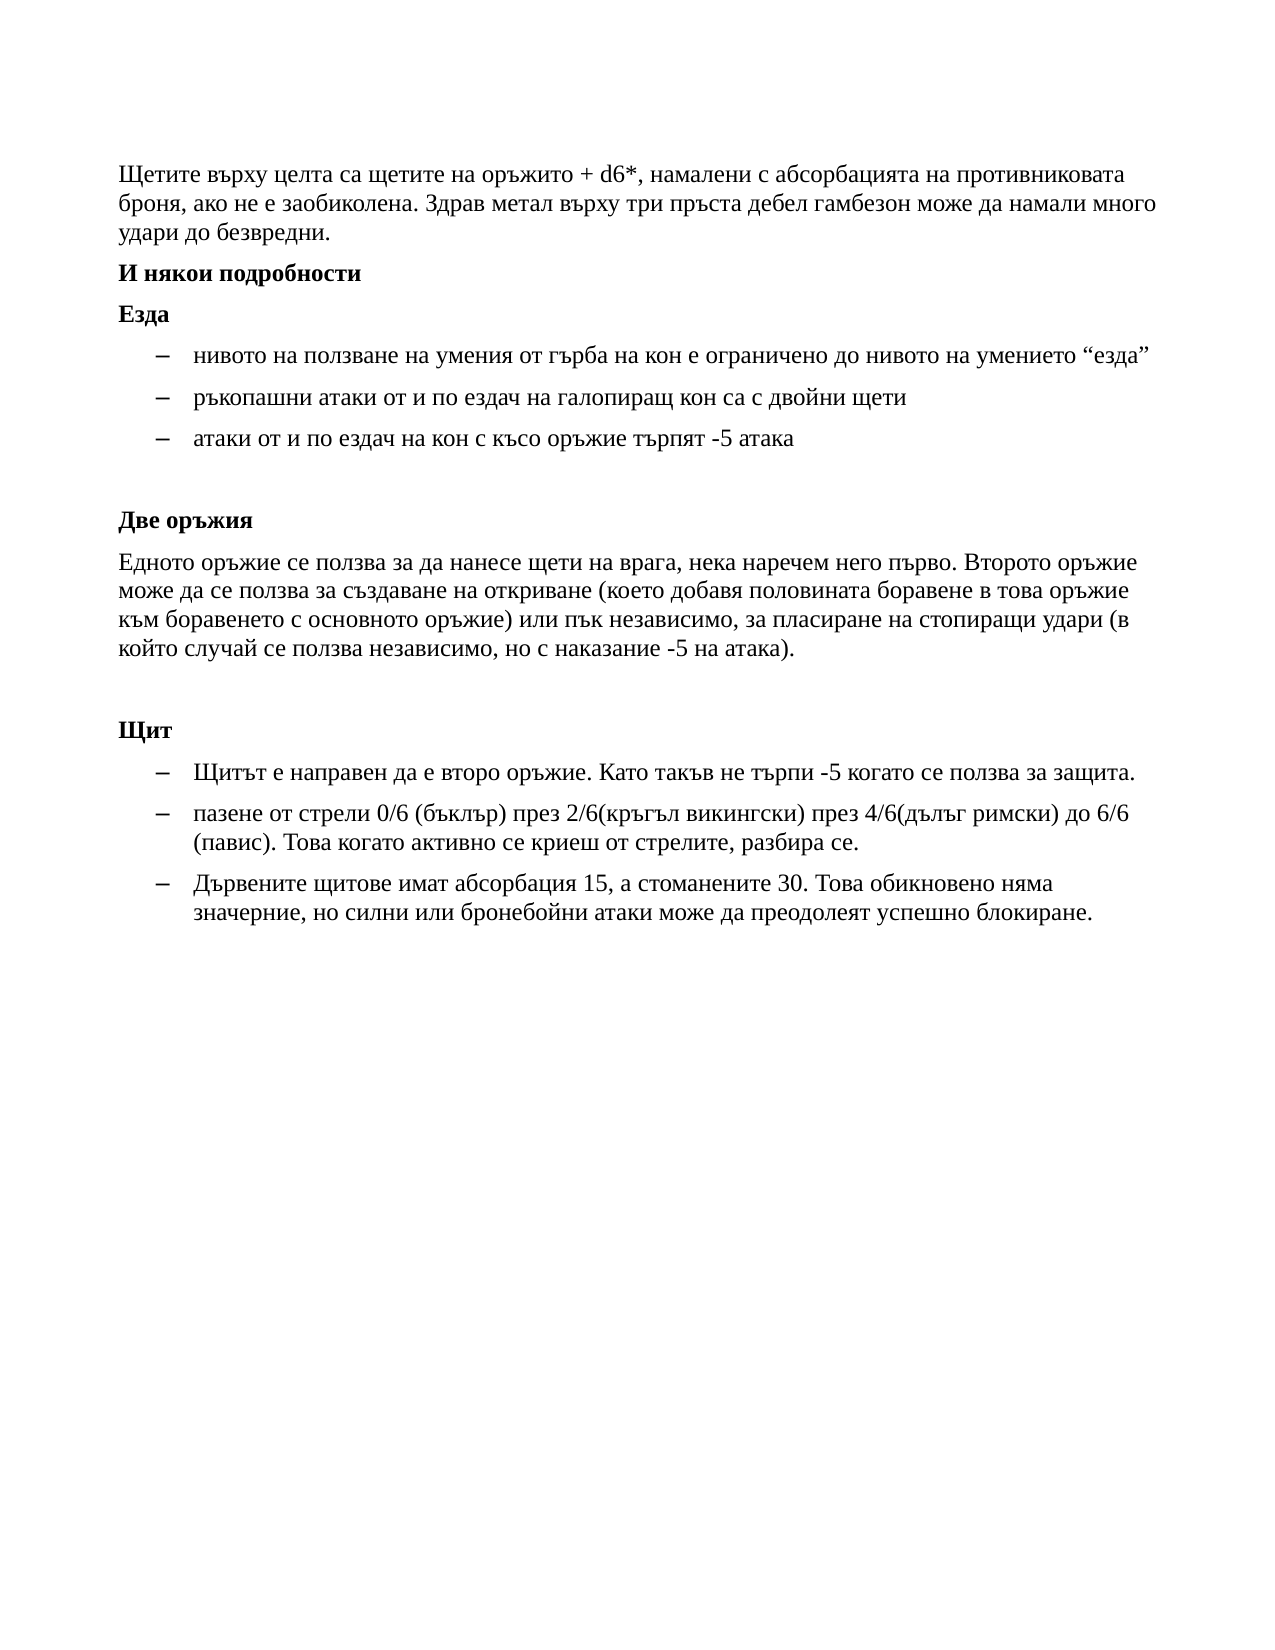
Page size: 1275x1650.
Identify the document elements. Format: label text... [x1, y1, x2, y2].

text И някои подробности [118, 258, 1157, 287]
list пазене от стрели 0/6 (бъклър) през 2/6(кръгъл викингски) през 4/6(дълъг римски) до 6/6 (павис). Това когато активно се криеш от стрелите, разбира се. [156, 798, 1157, 856]
list ръкопашни атаки от и по ездач на галопиращ кон са с двойни щети [156, 382, 1157, 411]
text Езда [118, 299, 1157, 328]
text Едното оръжие се ползва за да нанесе щети на врага, нека наречем него първо. Второто оръжие може да се ползва за създаване на откриване (което добавя половината боравене в това оръжие към боравенето с основното оръжие) или пък независимо, за пласиране на стопиращи удари (в който случай се ползва независимо, но с наказание -5 на атака). [118, 547, 1157, 662]
text Две оръжия [118, 506, 1157, 534]
text Щит [118, 716, 1157, 744]
list нивото на ползване на умения от гърба на кон е ограничено до нивото на умението “езда” [156, 341, 1157, 369]
list Дървените щитове имат абсорбация 15, а стоманените 30. Това обикновено няма значерние, но силни или бронебойни атаки може да преодолеят успешно блокиране. [156, 868, 1157, 926]
list атаки от и по ездач на кон с късо оръжие търпят -5 атака [156, 423, 1157, 452]
text Щетите върху целта са щетите на оръжито + d6*, намалени с абсорбацията на противниковата броня, ако не е заобиколена. Здрав метал върху три пръста дебел гамбезон може да намали много удари до безвредни. [118, 159, 1157, 246]
list Щитът е направен да е второ оръжие. Като такъв не търпи -5 когато се ползва за защита. [156, 757, 1157, 786]
